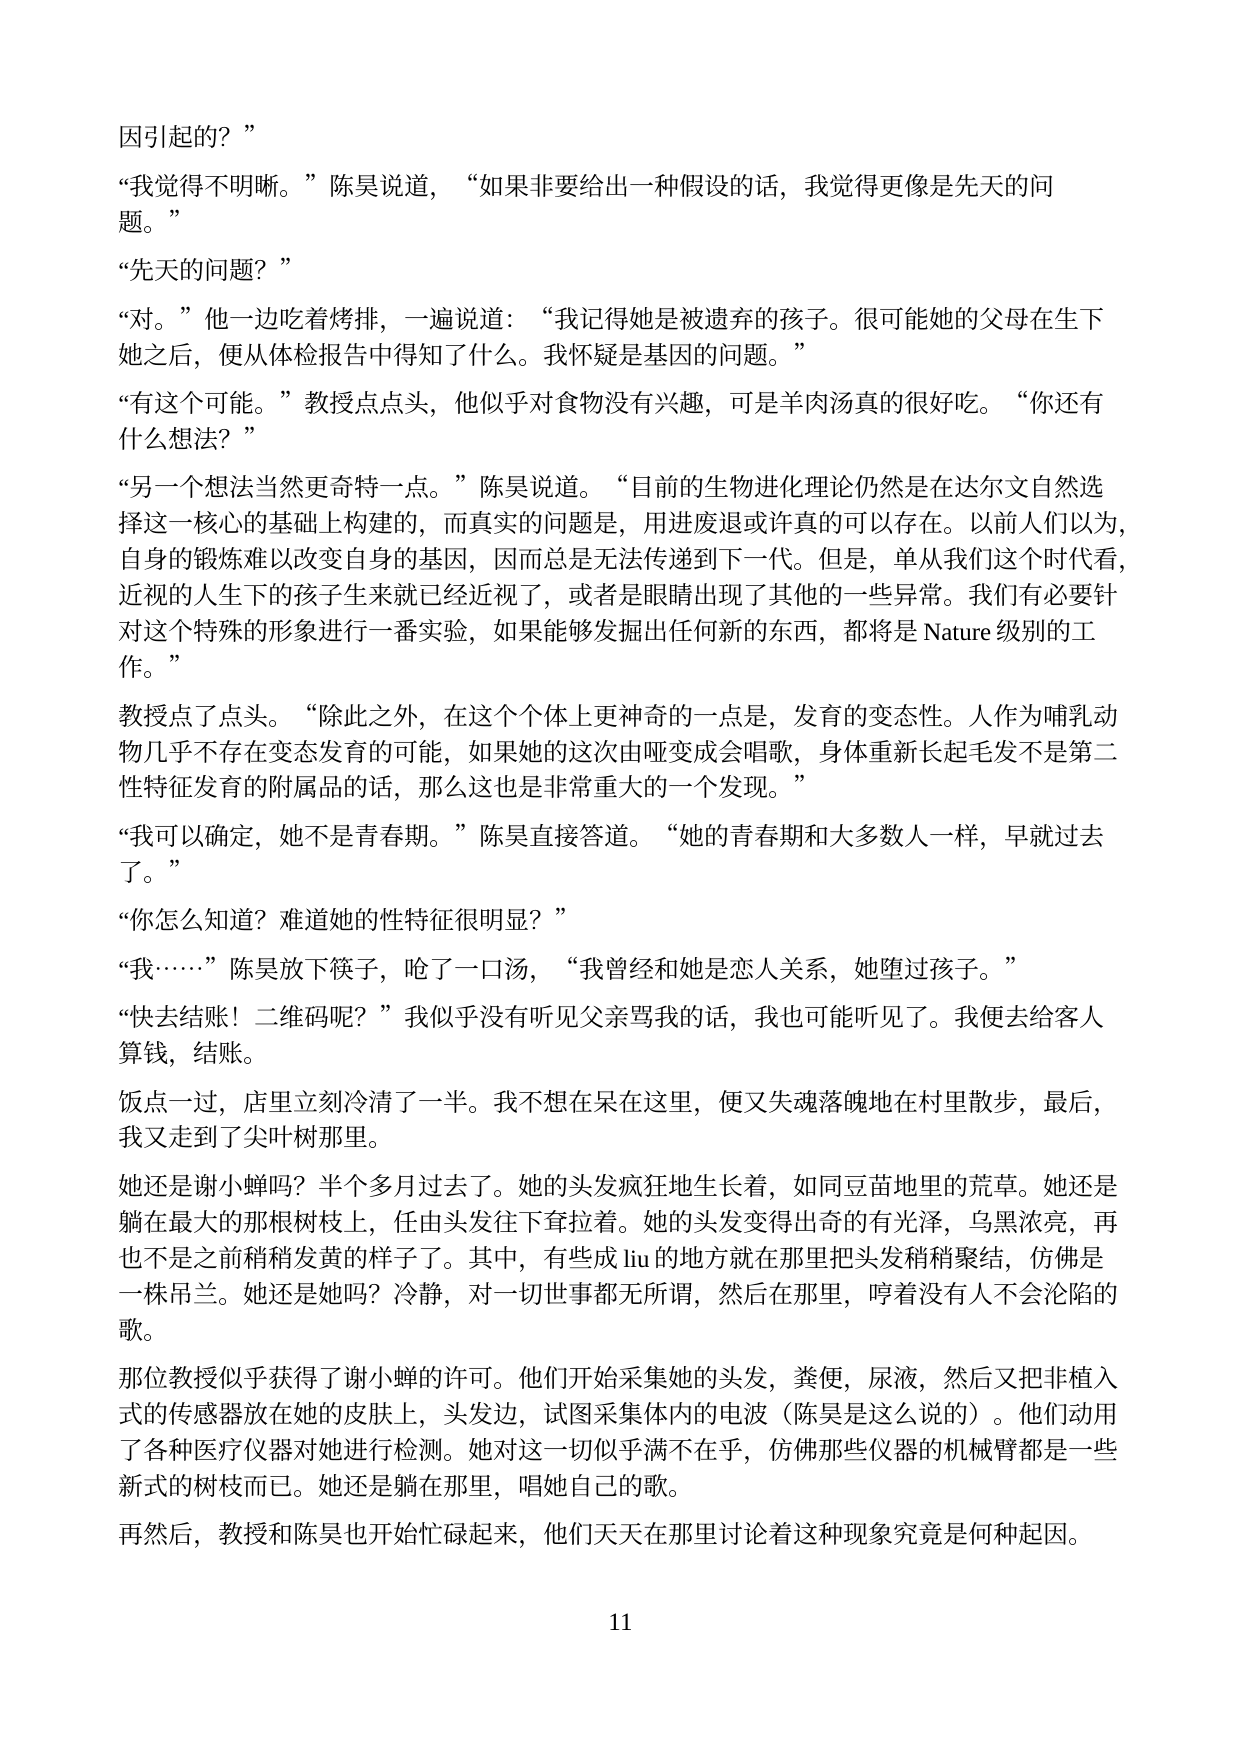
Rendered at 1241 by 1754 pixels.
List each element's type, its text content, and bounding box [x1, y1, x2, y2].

text “另一个想法当然更奇特一点。”陈昊说道。“目前的生物进化理论仍然是在达尔文自然选择这一核心的基础上构建的，而真实的问题是，用进废退或许真的可以存在。以前人们以为，自身的锻炼难以改变自身的基因，因而总是无法传递到下一代。但是，单从我们这个时代看，近视的人生下的孩子生来就已经近视了，或者是眼睛出现了其他的一些异常。我们有必要针对这个特殊的形象进行一番实验，如果能够发掘出任何新的东西，都将是Nature级别的工作。” [118, 468, 1122, 684]
text “我可以确定，她不是青春期。”陈昊直接答道。“她的青春期和大多数人一样，早就过去了。” [118, 817, 1122, 888]
text 教授点了点头。“除此之外，在这个个体上更神奇的一点是，发育的变态性。人作为哺乳动物几乎不存在变态发育的可能，如果她的这次由哑变成会唱歌，身体重新长起毛发不是第二性特征发育的附属品的话，那么这也是非常重大的一个发现。” [118, 696, 1122, 804]
text 那位教授似乎获得了谢小蝉的许可。他们开始采集她的头发，粪便，尿液，然后又把非植入式的传感器放在她的皮肤上，头发边，试图采集体内的电波（陈昊是这么说的）。他们动用了各种医疗仪器对她进行检测。她对这一切似乎满不在乎，仿佛那些仪器的机械臂都是一些新式的树枝而已。她还是躺在那里，唱她自己的歌。 [118, 1359, 1122, 1502]
text “我觉得不明晰。”陈昊说道，“如果非要给出一种假设的话，我觉得更像是先天的问题。” [118, 167, 1122, 238]
text 饭点一过，店里立刻冷清了一半。我不想在呆在这里，便又失魂落魄地在村里散步，最后，我又走到了尖叶树那里。 [118, 1082, 1122, 1154]
text “快去结账！二维码呢？”我似乎没有听见父亲骂我的话，我也可能听见了。我便去给客人算钱，结账。 [118, 998, 1122, 1070]
text “先天的问题？” [118, 251, 1122, 287]
text 因引起的？” [118, 118, 1122, 154]
text “对。”他一边吃着烤排，一遍说道：“我记得她是被遗弃的孩子。很可能她的父母在生下她之后，便从体检报告中得知了什么。我怀疑是基因的问题。” [118, 299, 1122, 371]
text “有这个可能。”教授点点头，他似乎对食物没有兴趣，可是羊肉汤真的很好吃。“你还有什么想法？” [118, 384, 1122, 456]
text “你怎么知道？难道她的性特征很明显？” [118, 901, 1122, 937]
text 她还是谢小蝉吗？半个多月过去了。她的头发疯狂地生长着，如同豆苗地里的荒草。她还是躺在最大的那根树枝上，任由头发往下耷拉着。她的头发变得出奇的有光泽，乌黑浓亮，再也不是之前稍稍发黄的样子了。其中，有些成liu的地方就在那里把头发稍稍聚结，仿佛是一株吊兰。她还是她吗？冷静，对一切世事都无所谓，然后在那里，哼着没有人不会沦陷的歌。 [118, 1167, 1122, 1346]
text “我……”陈昊放下筷子，呛了一口汤，“我曾经和她是恋人关系，她堕过孩子。” [118, 949, 1122, 985]
text 再然后，教授和陈昊也开始忙碌起来，他们天天在那里讨论着这种现象究竟是何种起因。 [118, 1515, 1122, 1551]
